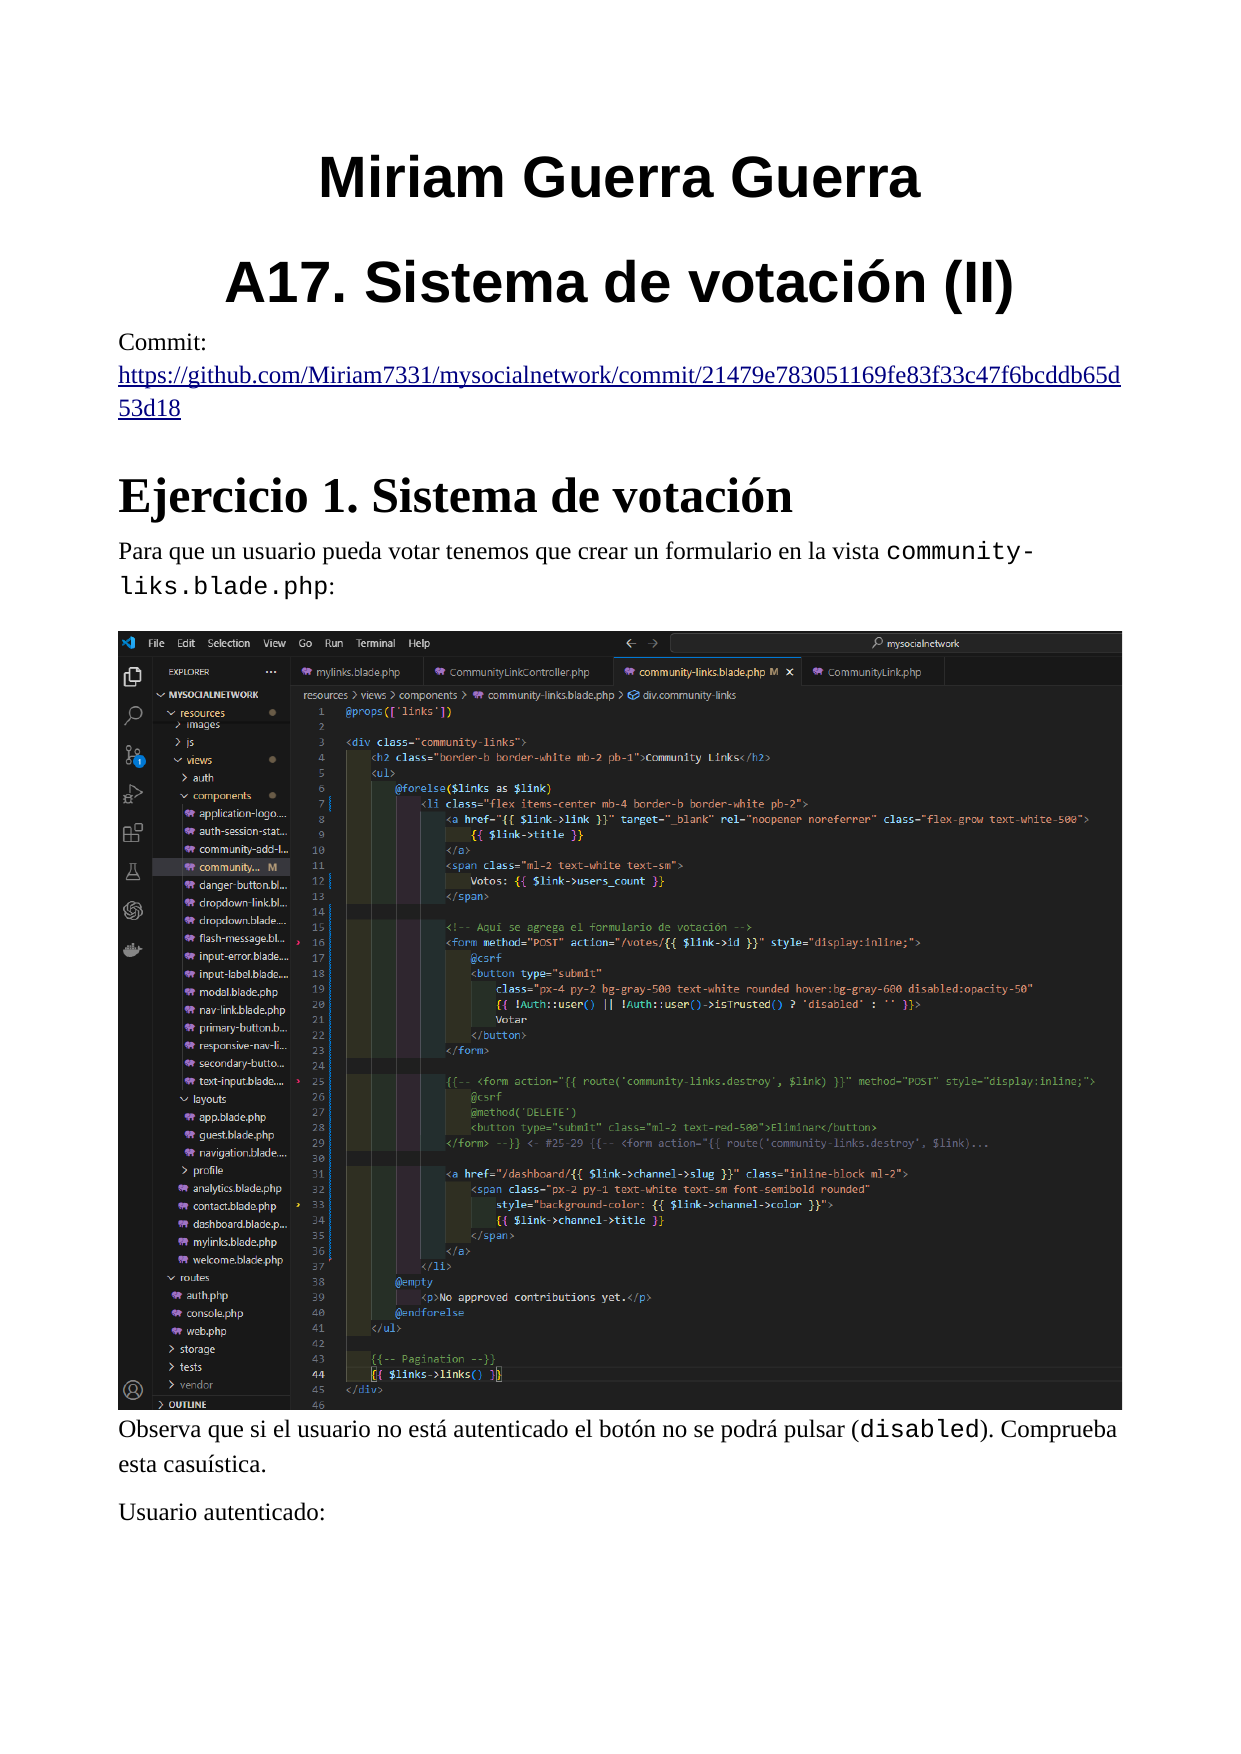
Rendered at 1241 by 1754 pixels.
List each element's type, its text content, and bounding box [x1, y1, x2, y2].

text Observa que si el usuario no está autenticado el botón no se podrá pulsar (disabled). Comprueba esta casuística. [118, 1410, 1122, 1478]
picture [118, 631, 1123, 1410]
title Miriam Guerra Guerra [118, 143, 1122, 210]
title A17. Sistema de votación (II) [118, 248, 1122, 315]
subtitle Ejercicio 1. Sistema de votación [118, 466, 1122, 523]
text Commit: https://github.com/Miriam7331/mysocialnetwork/commit/21479e783051169fe83f33c47f6bcddb65d53d18 [118, 327, 1122, 422]
text Para que un usuario pueda votar tenemos que crear un formulario en la vista community-liks.blade.php: [118, 536, 1122, 602]
text Usuario autenticado: [118, 1497, 1122, 1525]
